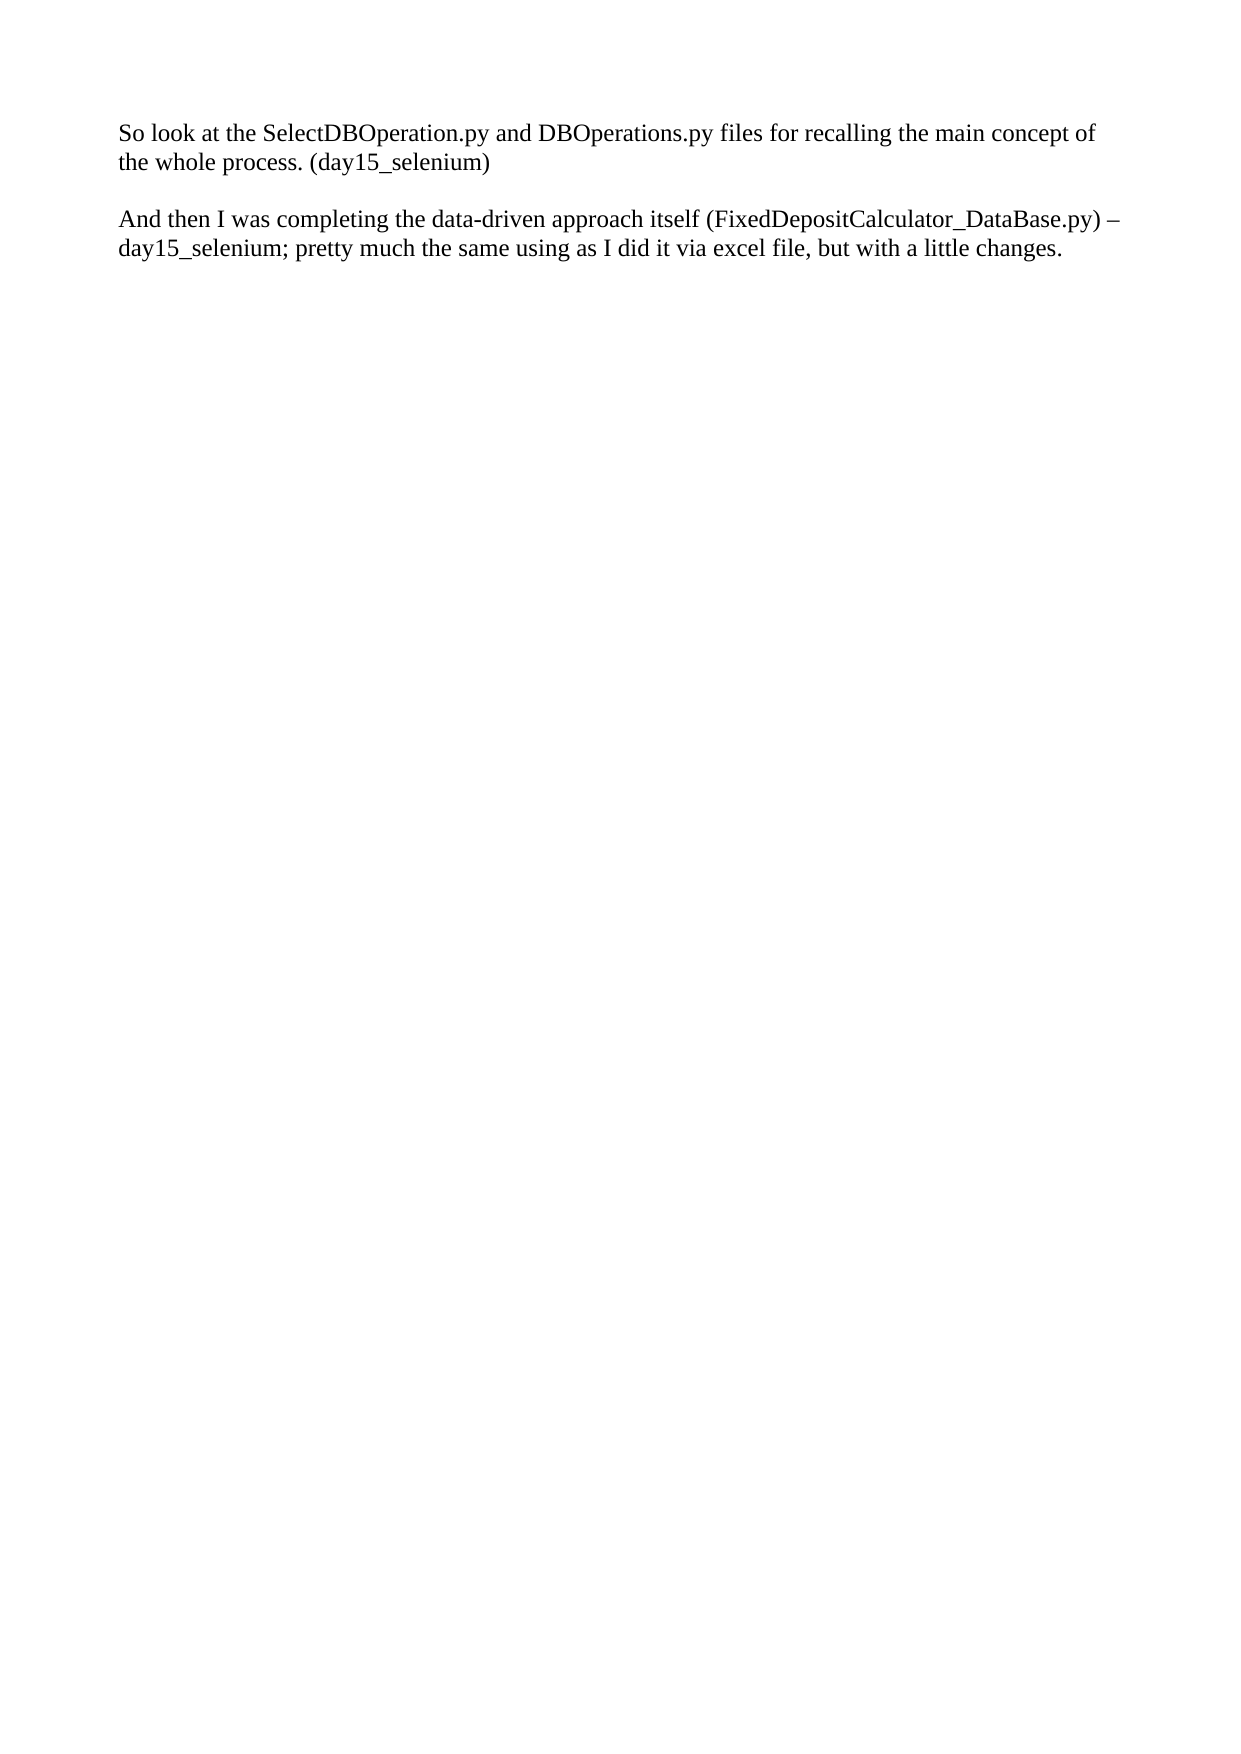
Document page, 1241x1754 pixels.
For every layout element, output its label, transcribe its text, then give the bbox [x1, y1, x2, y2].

text So look at the SelectDBOperation.py and DBOperations.py files for recalling the main concept of the whole process. (day15_selenium) And then I was completing the data-driven approach itself (FixedDepositCalculator_DataBase.py) – day15_selenium; pretty much the same using as I did it via excel file, but with a little changes. [118, 118, 1122, 291]
